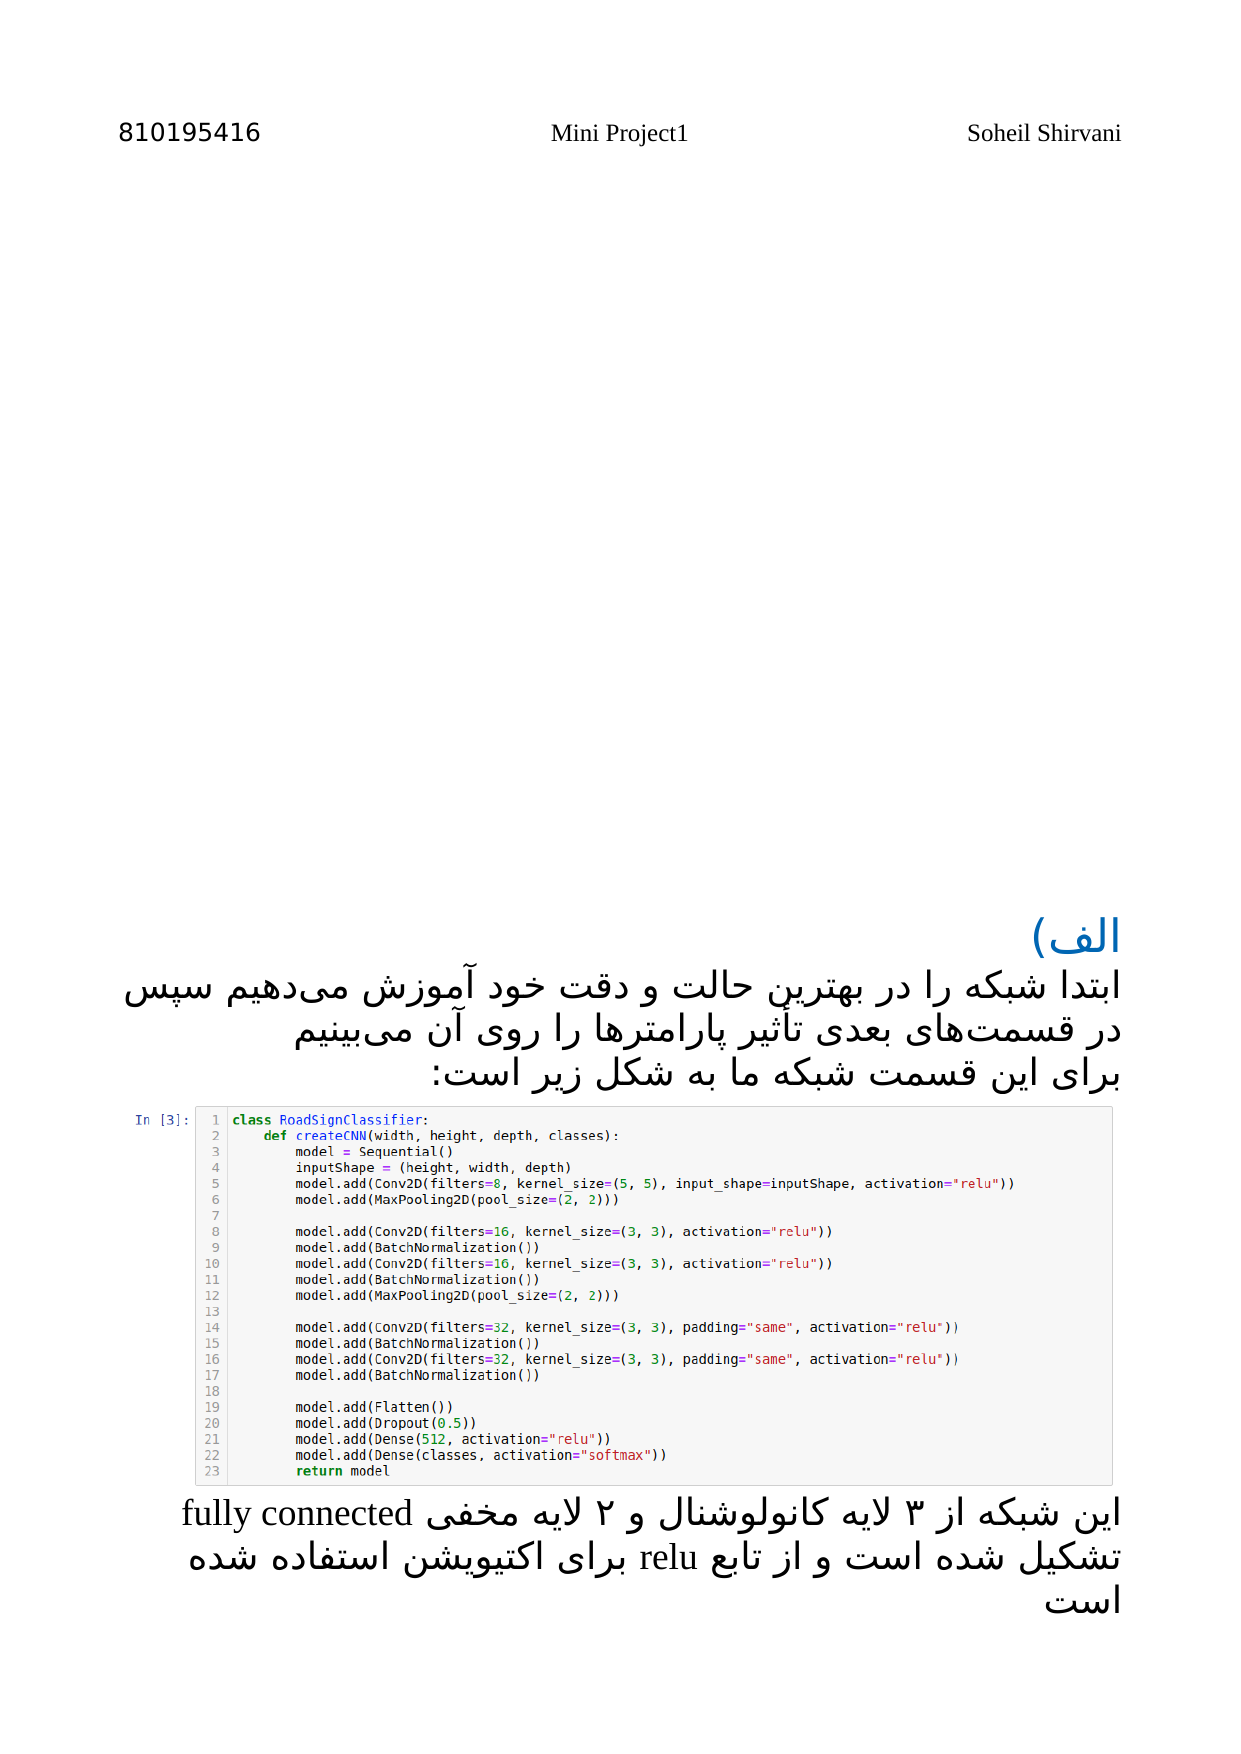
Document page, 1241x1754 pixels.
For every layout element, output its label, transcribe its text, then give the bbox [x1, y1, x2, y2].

picture [118, 1094, 1123, 1491]
text این شبکه از ۳ لایه کانولوشنال و ۲ لایه مخفی fully connected تشکیل شده است و از تابع relu برای اکتیویشن استفاده شده است [118, 1491, 1122, 1622]
text الف) [118, 910, 1122, 963]
text ابتدا شبکه را در بهترین حالت و دقت خود آموزش می‌دهیم سپس در قسمت‌های بعدی تأثیر پارامترها را روی آن می‌بینیم [118, 963, 1122, 1051]
text برای این قسمت شبکه ما به شکل زیر است: [118, 1051, 1122, 1094]
